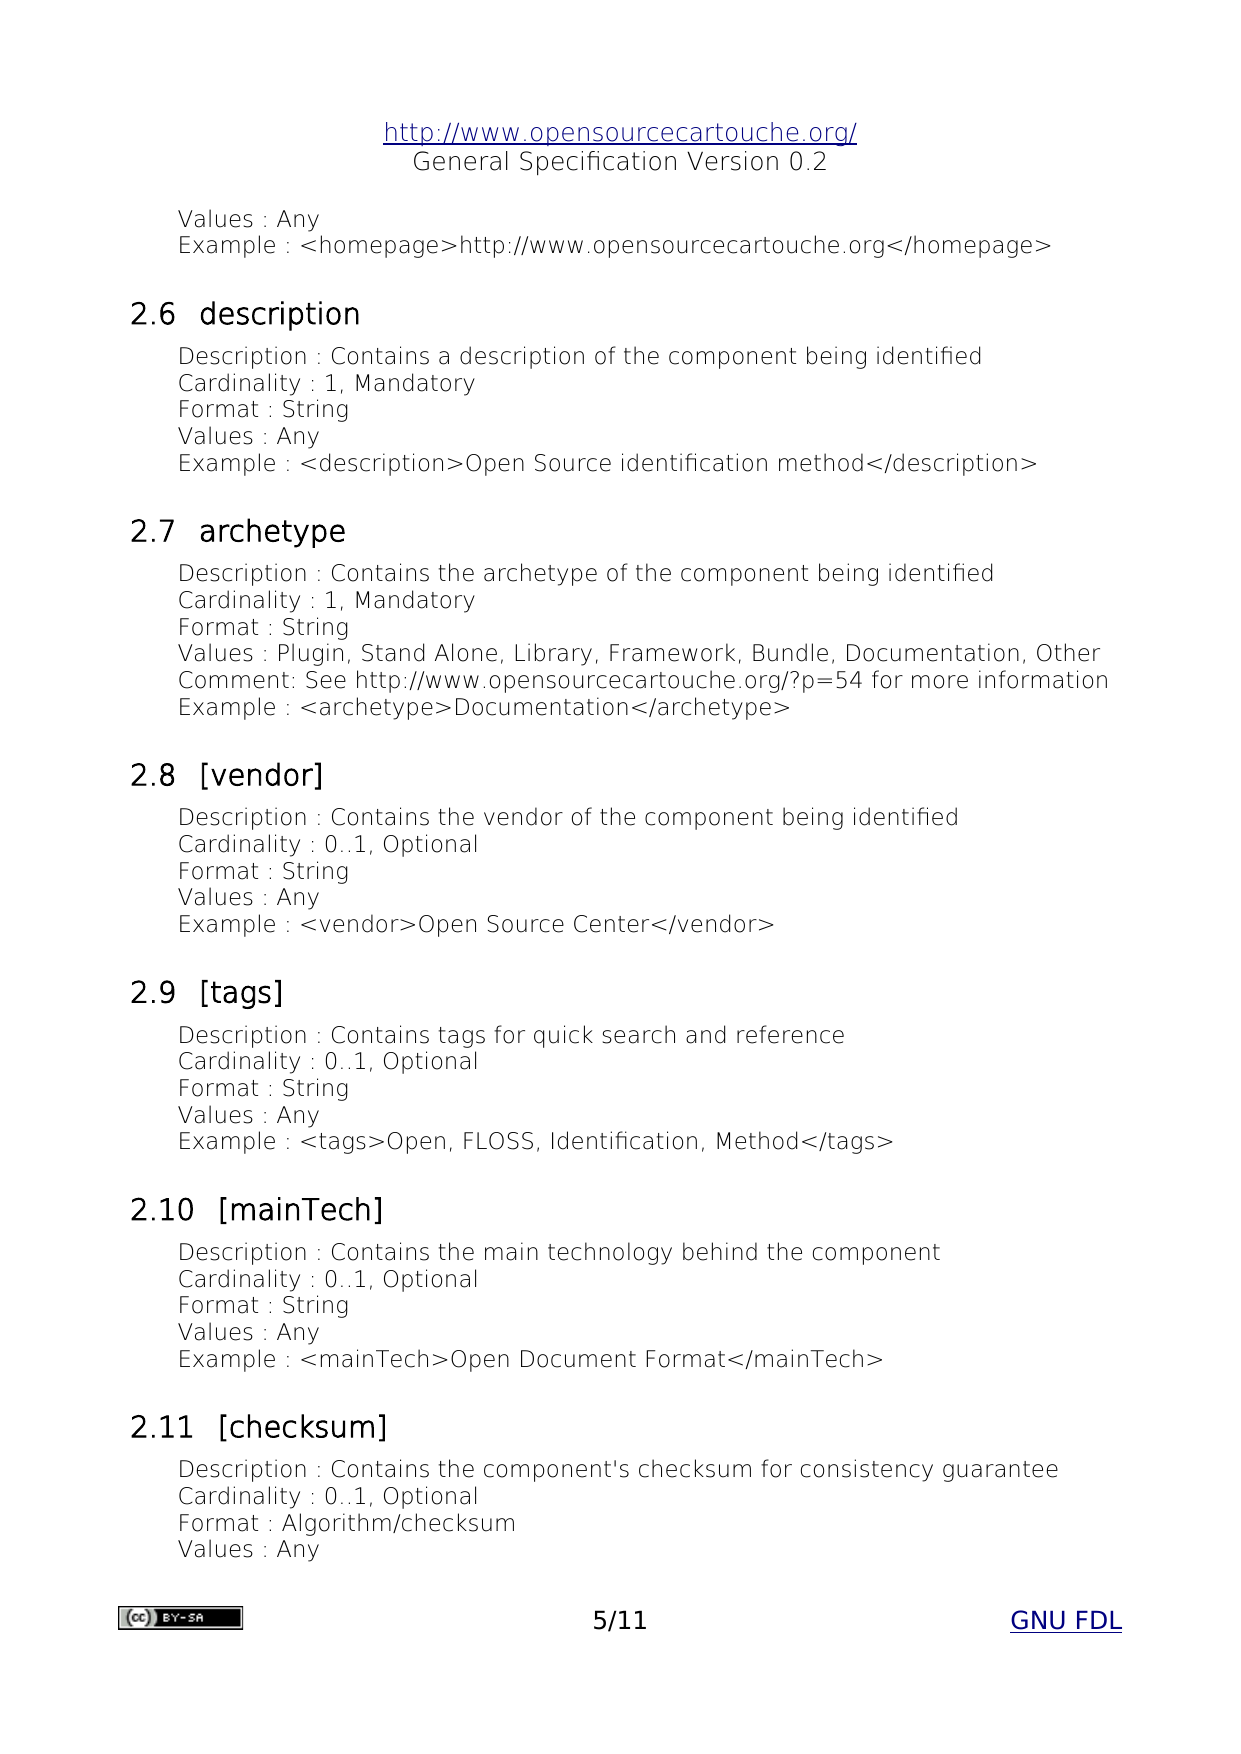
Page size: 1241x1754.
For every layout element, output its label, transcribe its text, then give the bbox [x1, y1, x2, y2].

subtitle Description : Contains a description of the component being identified Cardinality : 1, Mandatory Format : String Values : Any Example : <description>Open Source identification method</description> [177, 343, 1122, 477]
subtitle description [130, 297, 1122, 331]
subtitle [tags] [130, 975, 1122, 1009]
subtitle Description : Contains the component's checksum for consistency guarantee Cardinality : 0..1, Optional Format : Algorithm/checksum Values : Any [177, 1456, 1122, 1563]
subtitle Values : Any Example : <homepage>http://www.opensourcecartouche.org</homepage> [177, 206, 1122, 259]
subtitle [checksum] [130, 1410, 1122, 1444]
subtitle [mainTech] [130, 1193, 1122, 1227]
picture [118, 1606, 244, 1630]
subtitle archetype [130, 514, 1122, 548]
subtitle [vendor] [130, 758, 1122, 792]
subtitle Description : Contains the main technology behind the component Cardinality : 0..1, Optional Format : String Values : Any Example : <mainTech>Open Document Format</mainTech> [177, 1239, 1122, 1372]
subtitle Description : Contains the archetype of the component being identified Cardinality : 1, Mandatory Format : String Values : Plugin, Stand Alone, Library, Framework, Bundle, Documentation, Other Comment: See http://www.opensourcecartouche.org/?p=54 for more information Example : <archetype>Documentation</archetype> [177, 561, 1122, 721]
subtitle Description : Contains tags for quick search and reference Cardinality : 0..1, Optional Format : String Values : Any Example : <tags>Open, FLOSS, Identification, Method</tags> [177, 1022, 1122, 1155]
subtitle Description : Contains the vendor of the component being identified Cardinality : 0..1, Optional Format : String Values : Any Example : <vendor>Open Source Center</vendor> [177, 804, 1122, 938]
